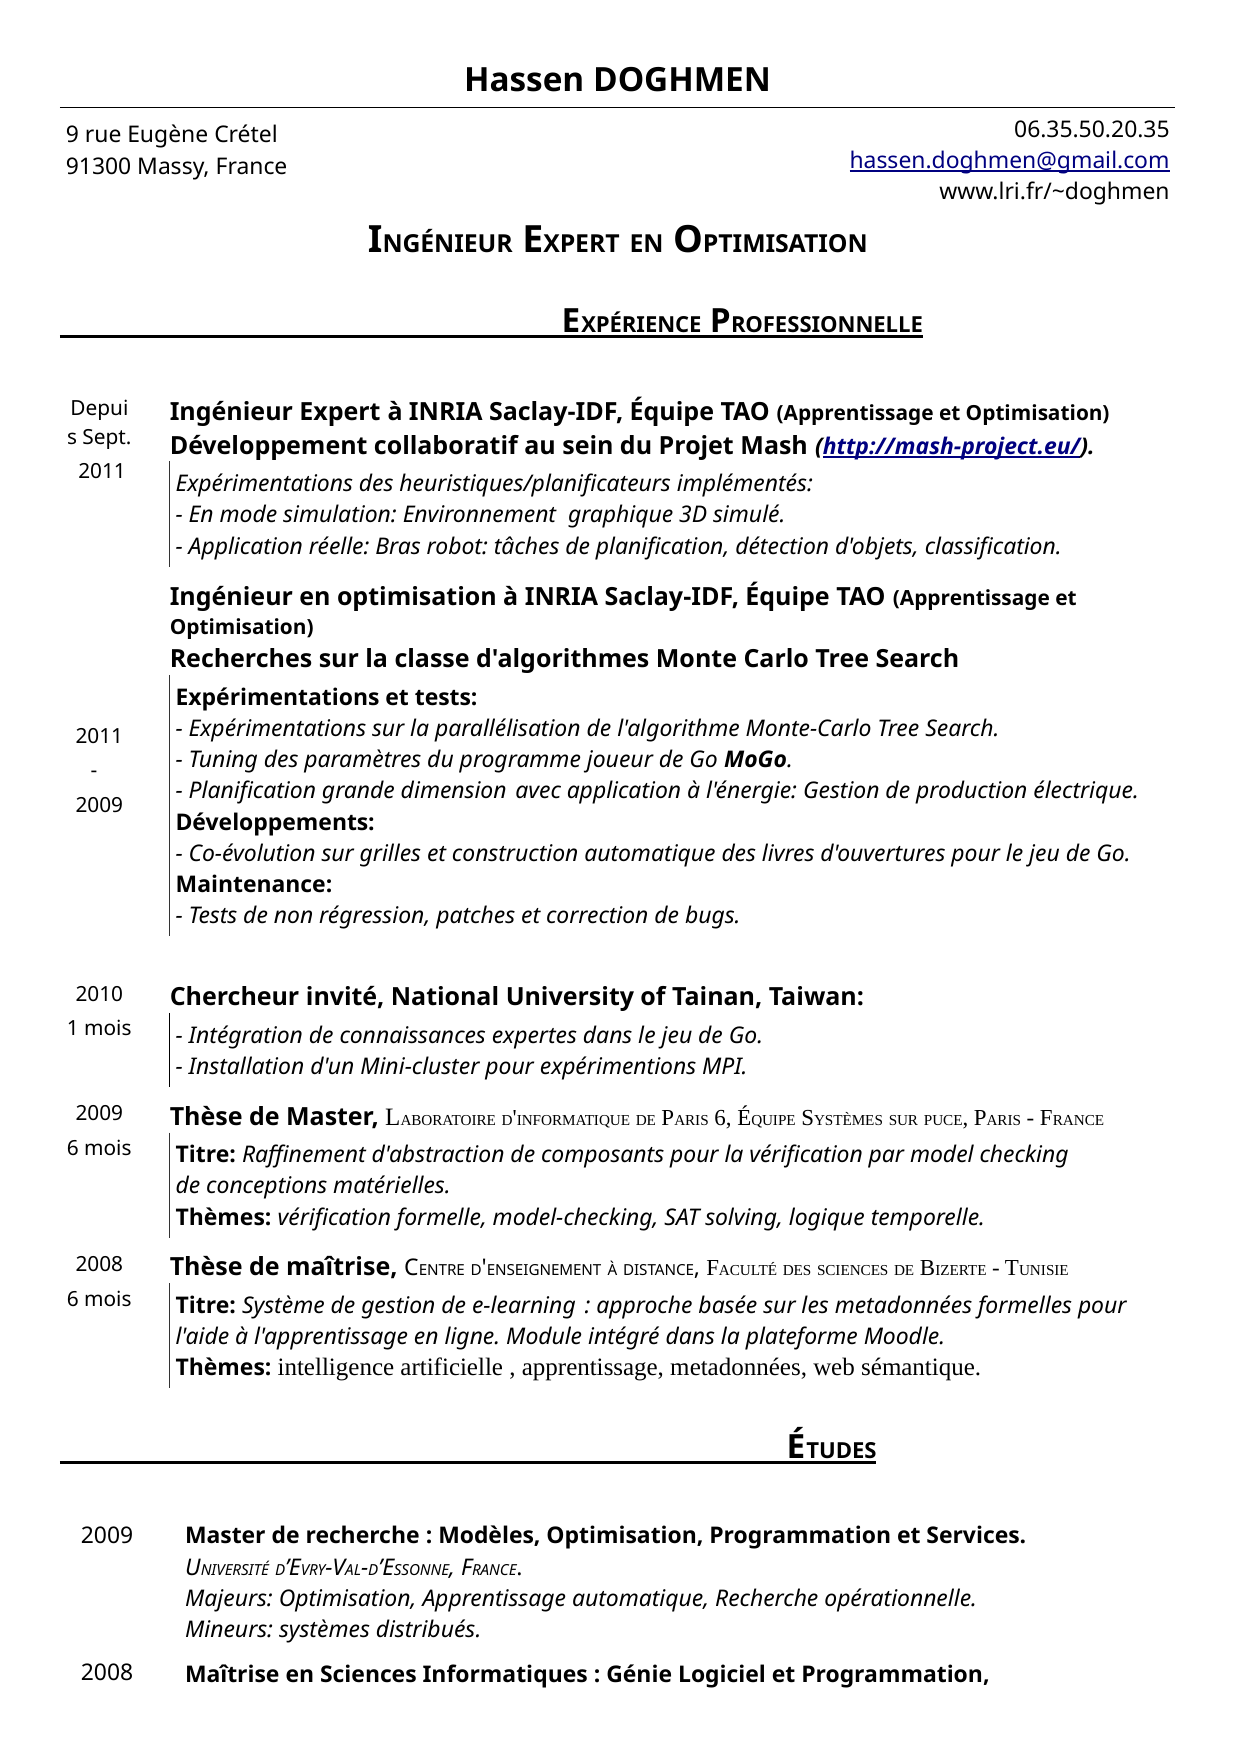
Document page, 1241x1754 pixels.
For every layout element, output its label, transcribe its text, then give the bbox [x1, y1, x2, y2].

table_header Titre: Raffinement d'abstraction de composants pour la vérification par model checking de conceptions matérielles. Thèmes: vérification formelle, model-checking, SAT solving, logique temporelle. [170, 1133, 1169, 1238]
text Études [60, 1423, 1150, 1468]
table_cell 2010 1 mois [60, 973, 164, 1093]
table_header Titre: Système de gestion de e-learning : approche basée sur les metadonnées formelles pour l'aide à l'apprentissage en ligne. Module intégré dans la plateforme Moodle. Thèmes: intelligence artificielle , apprentissage, metadonnées, web sémantique. [170, 1283, 1169, 1388]
table_cell 2008 6 mois [60, 1243, 164, 1423]
table_cell Thèse de Master, Laboratoire d'informatique de Paris 6, Équipe Systèmes sur puce, Paris - France [164, 1093, 1175, 1243]
table_cell 2008 [60, 1650, 179, 1696]
table_cell 2009 6 mois [60, 1093, 164, 1243]
table_cell Ingénieur en optimisation à INRIA Saclay-IDF, Équipe TAO (Apprentissage et Optimisation) Recherches sur la classe d'algorithmes Monte Carlo Tree Search [164, 573, 1175, 973]
table_header Hassen DOGHMEN [60, 50, 1175, 107]
table_header 2009 [60, 1514, 179, 1650]
text Ingénieur Expert en Optimisation [60, 212, 1175, 263]
table_header Master de recherche : Modèles, Optimisation, Programmation et Services. Université d’Evry-Val-d’Essonne, France. Majeurs: Optimisation, Apprentissage automatique, Recherche opérationnelle. Mineurs: systèmes distribués. [179, 1514, 1175, 1650]
table_cell 2011 - 2009 [60, 573, 164, 973]
table_header - Intégration de connaissances expertes dans le jeu de Go. - Installation d'un Mini-cluster pour expérimentions MPI. [170, 1013, 1169, 1087]
table_cell 9 rue Eugène Crétel 91300 Massy, France [60, 108, 617, 212]
table_cell Chercheur invité, National University of Tainan, Taiwan: [164, 973, 1175, 1093]
table_header Depuis Sept. 2011 [60, 388, 164, 572]
table_header Ingénieur Expert à INRIA Saclay-IDF, Équipe TAO (Apprentissage et Optimisation) Développement collaboratif au sein du Projet Mash (http://mash-project.eu/). [164, 388, 1175, 572]
table_cell Thèse de maîtrise, Centre d'enseignement à distance, Faculté des sciences de Bizerte - Tunisie [164, 1243, 1175, 1423]
text Expérience Professionnelle [60, 297, 1150, 342]
table_cell 06.35.50.20.35 hassen.doghmen@gmail.com www.lri.fr/~doghmen [618, 108, 1175, 212]
table_cell Maîtrise en Sciences Informatiques : Génie Logiciel et Programmation, [179, 1650, 1175, 1696]
table_header Expérimentations et tests: - Expérimentations sur la parallélisation de l'algorithme Monte-Carlo Tree Search. - Tuning des paramètres du programme joueur de Go MoGo. - Planification grande dimension avec application à l'énergie: Gestion de production électrique. Développements: - Co-évolution sur grilles et construction automatique des livres d'ouvertures pour le jeu de Go. Maintenance: - Tests de non régression, patches et correction de bugs. [170, 675, 1169, 936]
table_header Expérimentations des heuristiques/planificateurs implémentés: - En mode simulation: Environnement graphique 3D simulé. - Application réelle: Bras robot: tâches de planification, détection d'objets, classification. [170, 461, 1169, 567]
